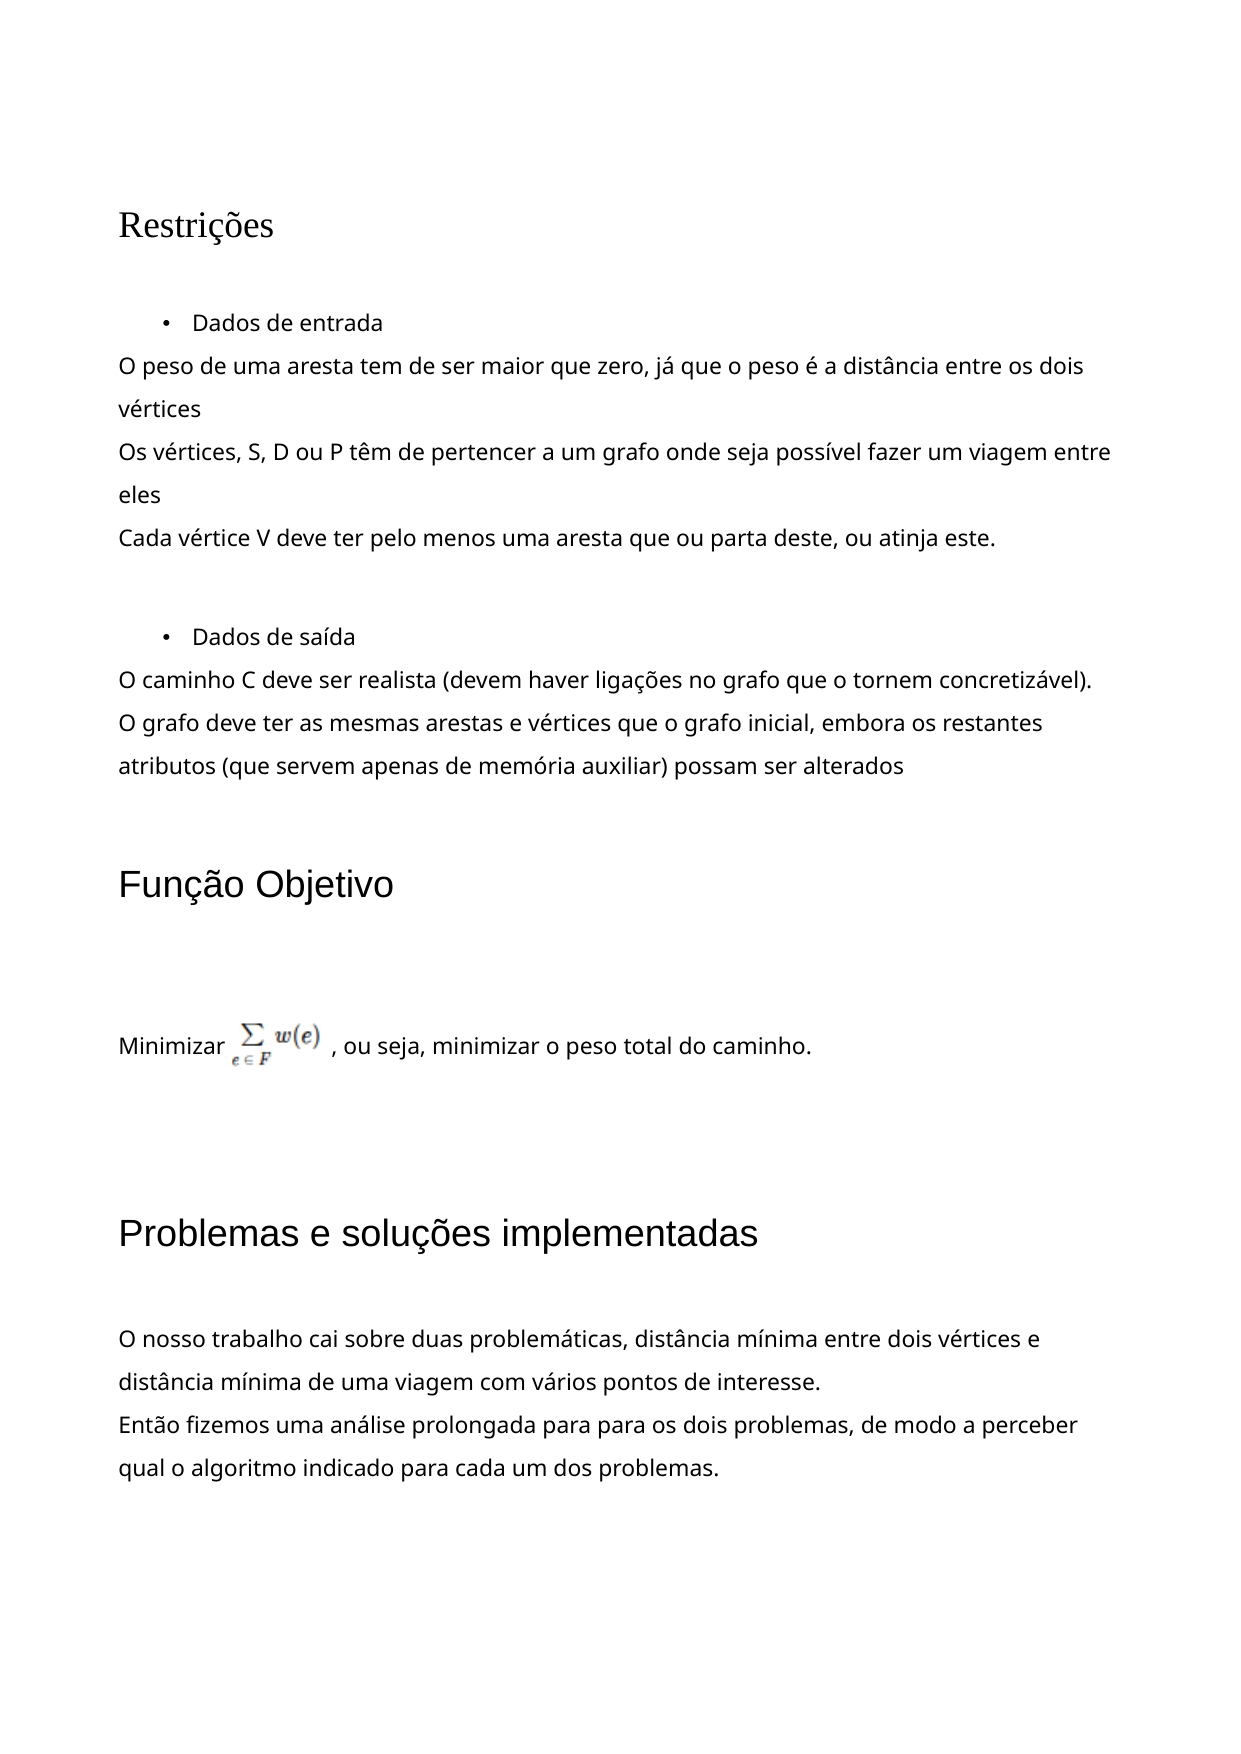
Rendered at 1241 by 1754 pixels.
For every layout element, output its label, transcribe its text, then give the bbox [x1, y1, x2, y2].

text O peso de uma aresta tem de ser maior que zero, já que o peso é a distância entre os dois vértices [118, 350, 1122, 424]
text O caminho C deve ser realista (devem haver ligações no grafo que o tornem concretizável). [118, 664, 1122, 695]
picture [231, 1011, 325, 1089]
list Dados de entrada [162, 307, 1122, 338]
text Minimizar [118, 1012, 231, 1088]
list Dados de saída [162, 621, 1122, 652]
subtitle Função Objetivo [118, 861, 1122, 905]
text Então fizemos uma análise prolongada para para os dois problemas, de modo a perceber qual o algoritmo indicado para cada um dos problemas. [118, 1409, 1122, 1483]
text Cada vértice V deve ter pelo menos uma aresta que ou parta deste, ou atinja este. [118, 522, 1122, 553]
text Os vértices, S, D ou P têm de pertencer a um grafo onde seja possível fazer um viagem entre eles [118, 436, 1122, 510]
text O grafo deve ter as mesmas arestas e vértices que o grafo inicial, embora os restantes atributos (que servem apenas de memória auxiliar) possam ser alterados [118, 707, 1122, 781]
text O nosso trabalho cai sobre duas problemáticas, distância mínima entre dois vértices e distância mínima de uma viagem com vários pontos de interesse. [118, 1323, 1122, 1397]
text , ou seja, minimizar o peso total do caminho. [325, 1012, 1122, 1088]
subtitle Restrições [118, 202, 1122, 245]
subtitle Problemas e soluções implementadas [118, 1211, 1122, 1255]
